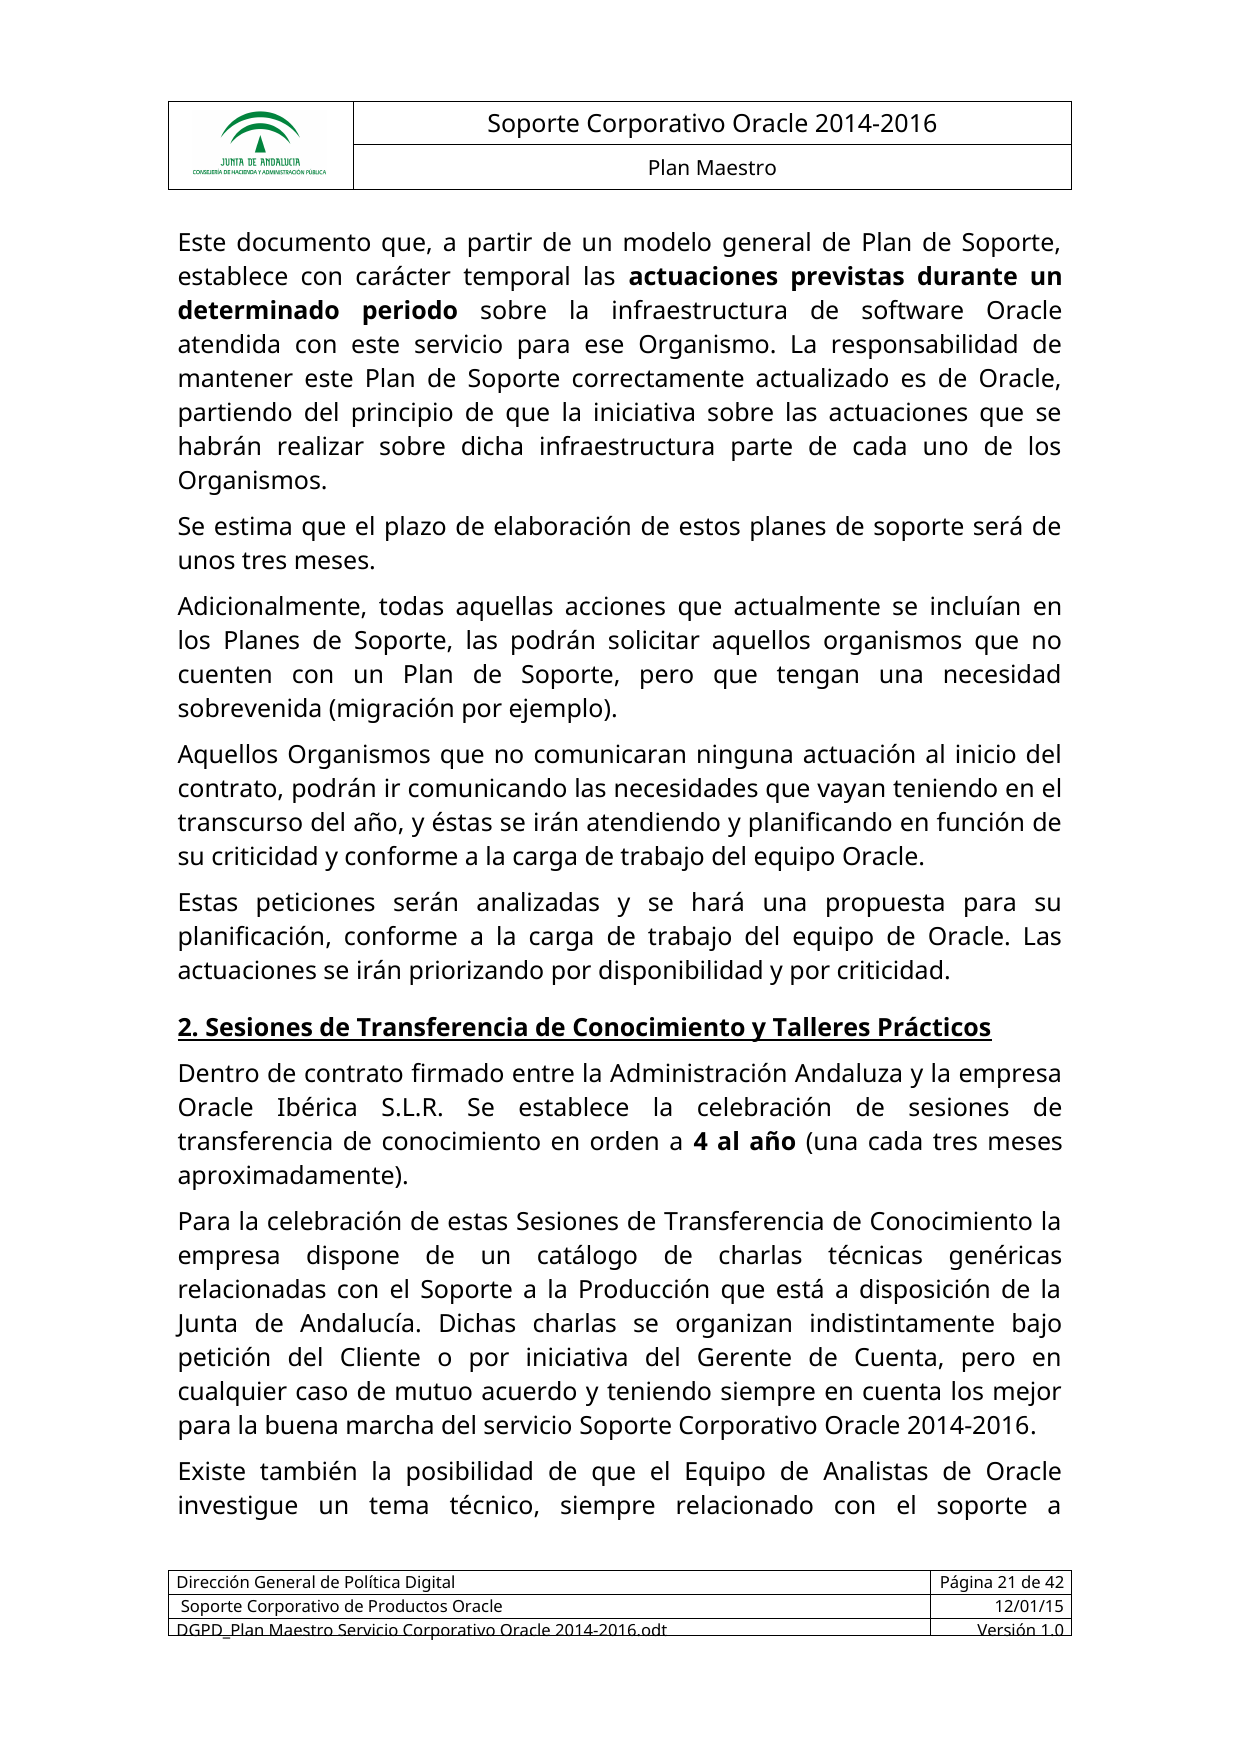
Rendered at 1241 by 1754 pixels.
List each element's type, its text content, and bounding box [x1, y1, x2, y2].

subtitle 2. Sesiones de Transferencia de Conocimiento y Talleres Prácticos [177, 1012, 1063, 1043]
text Este documento que, a partir de un modelo general de Plan de Soporte, establece con carácter temporal las actuaciones previstas durante un determinado periodo sobre la infraestructura de software Oracle atendida con este servicio para ese Organismo. La responsabilidad de mantener este Plan de Soporte correctamente actualizado es de Oracle, partiendo del principio de que la iniciativa sobre las actuaciones que se habrán realizar sobre dicha infraestructura parte de cada uno de los Organismos. [177, 224, 1063, 497]
text Dentro de contrato firmado entre la Administración Andaluza y la empresa Oracle Ibérica S.L.R. Se establece la celebración de sesiones de transferencia de conocimiento en orden a 4 al año (una cada tres meses aproximadamente). [177, 1056, 1063, 1192]
text Aquellos Organismos que no comunicaran ninguna actuación al inicio del contrato, podrán ir comunicando las necesidades que vayan teniendo en el transcurso del año, y éstas se irán atendiendo y planificando en función de su criticidad y conforme a la carga de trabajo del equipo Oracle. [177, 737, 1063, 873]
text Existe también la posibilidad de que el Equipo de Analistas de Oracle investigue un tema técnico, siempre relacionado con el soporte a [177, 1454, 1063, 1522]
text Adicionalmente, todas aquellas acciones que actualmente se incluían en los Planes de Soporte, las podrán solicitar aquellos organismos que no cuenten con un Plan de Soporte, pero que tengan una necesidad sobrevenida (migración por ejemplo). [177, 589, 1063, 725]
picture [192, 110, 327, 175]
text Estas peticiones serán analizadas y se hará una propuesta para su planificación, conforme a la carga de trabajo del equipo de Oracle. Las actuaciones se irán priorizando por disponibilidad y por criticidad. [177, 885, 1063, 987]
text Para la celebración de estas Sesiones de Transferencia de Conocimiento la empresa dispone de un catálogo de charlas técnicas genéricas relacionadas con el Soporte a la Producción que está a disposición de la Junta de Andalucía. Dichas charlas se organizan indistintamente bajo petición del Cliente o por iniciativa del Gerente de Cuenta, pero en cualquier caso de mutuo acuerdo y teniendo siempre en cuenta los mejor para la buena marcha del servicio Soporte Corporativo Oracle 2014-2016. [177, 1204, 1063, 1442]
